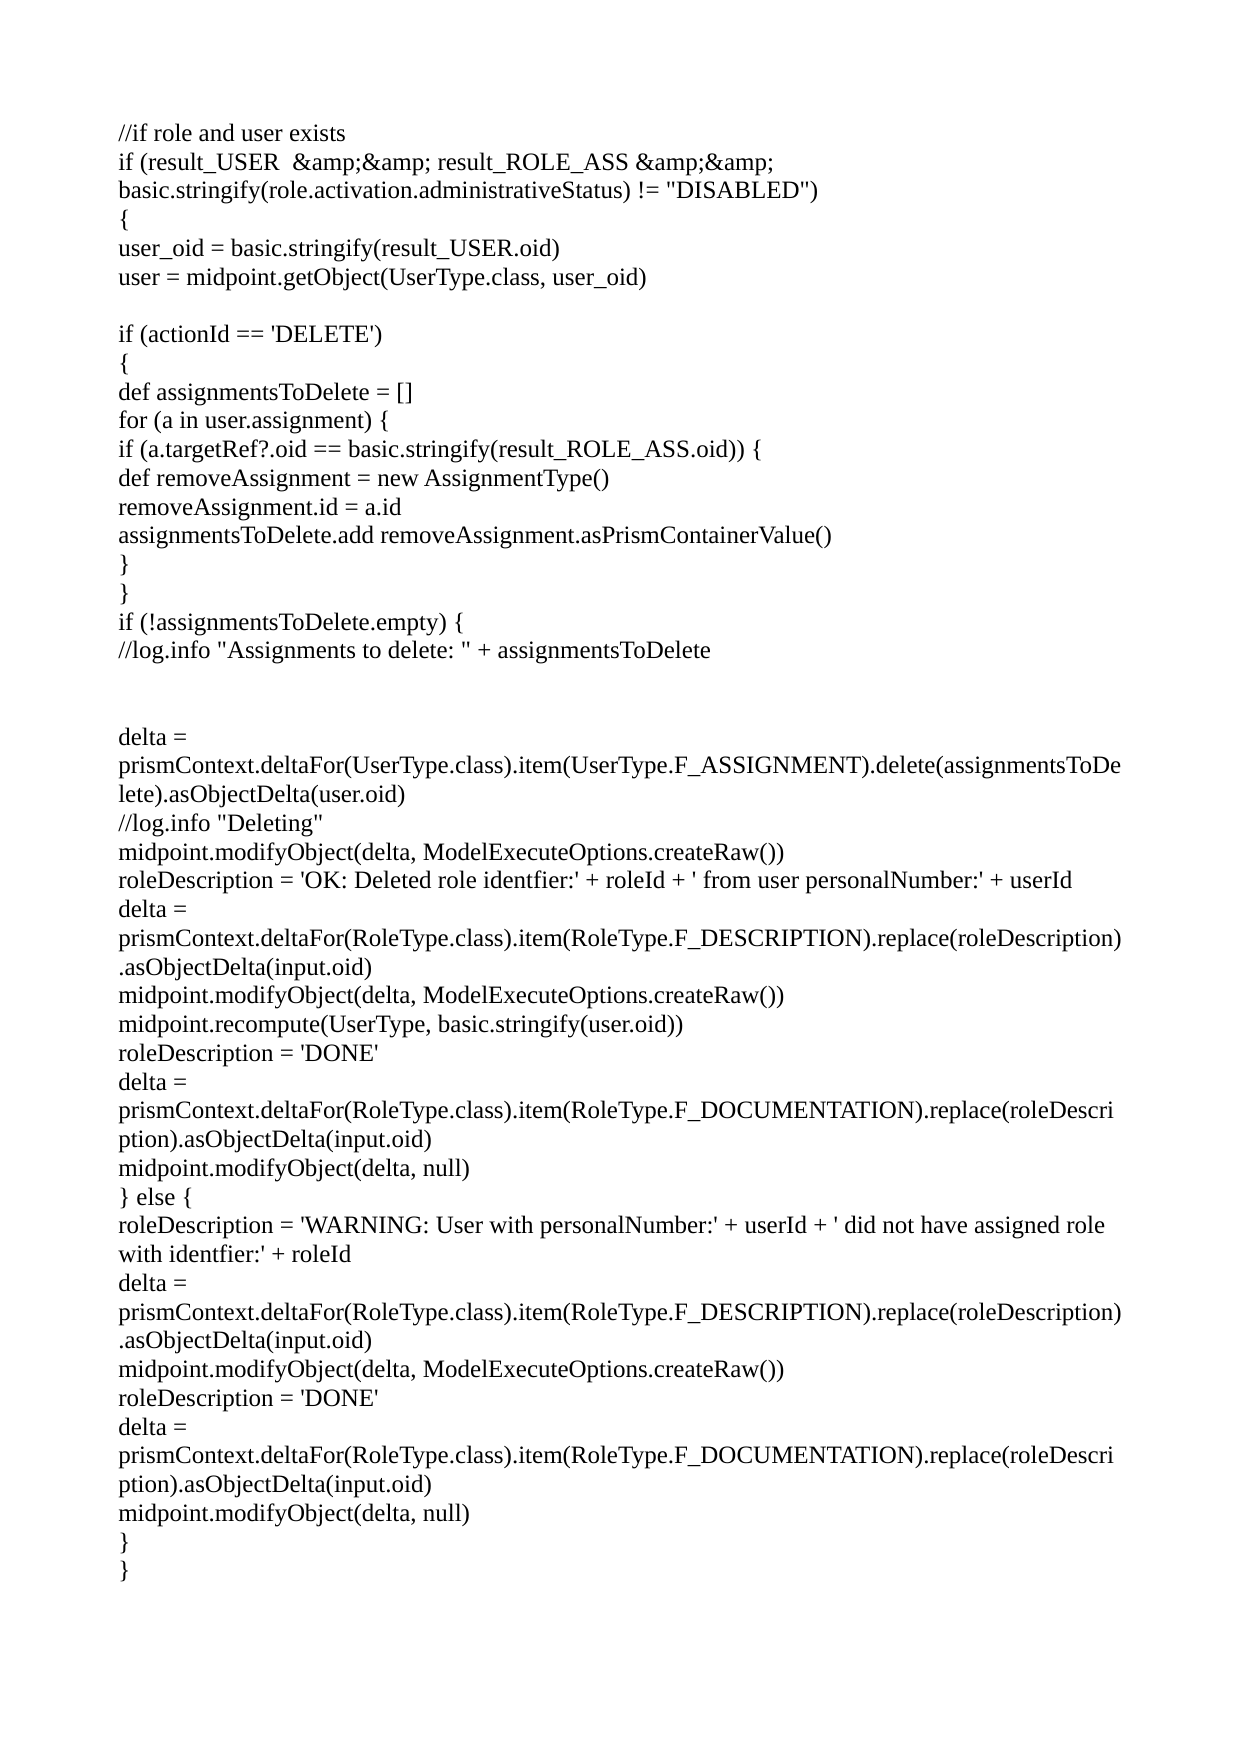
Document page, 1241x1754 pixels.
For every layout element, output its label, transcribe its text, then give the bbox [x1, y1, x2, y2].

text midpoint.modifyObject(delta, ModelExecuteOptions.createRaw()) [118, 837, 1122, 866]
text user_oid = basic.stringify(result_USER.oid) [118, 233, 1122, 262]
text } [118, 1527, 1122, 1556]
text midpoint.recompute(UserType, basic.stringify(user.oid)) [118, 1009, 1122, 1038]
text roleDescription = 'WARNING: User with personalNumber:' + userId + ' did not have assigned role with identfier:' + roleId [118, 1211, 1122, 1268]
text user = midpoint.getObject(UserType.class, user_oid) [118, 262, 1122, 291]
text } [118, 549, 1122, 578]
text delta = prismContext.deltaFor(RoleType.class).item(RoleType.F_DESCRIPTION).replace(roleDescription).asObjectDelta(input.oid) [118, 894, 1122, 981]
text delta = prismContext.deltaFor(RoleType.class).item(RoleType.F_DESCRIPTION).replace(roleDescription).asObjectDelta(input.oid) [118, 1268, 1122, 1354]
text if (a.targetRef?.oid == basic.stringify(result_ROLE_ASS.oid)) { [118, 434, 1122, 463]
text def assignmentsToDelete = [] [118, 377, 1122, 406]
text if (!assignmentsToDelete.empty) { [118, 607, 1122, 636]
text midpoint.modifyObject(delta, null) [118, 1498, 1122, 1527]
text removeAssignment.id = a.id [118, 492, 1122, 521]
text } [118, 1556, 1122, 1584]
text roleDescription = 'DONE' [118, 1038, 1122, 1067]
text delta = prismContext.deltaFor(RoleType.class).item(RoleType.F_DOCUMENTATION).replace(roleDescription).asObjectDelta(input.oid) [118, 1412, 1122, 1498]
text //log.info "Assignments to delete: " + assignmentsToDelete [118, 636, 1122, 664]
text //log.info "Deleting" [118, 808, 1122, 837]
text if (actionId == 'DELETE') [118, 319, 1122, 348]
text midpoint.modifyObject(delta, ModelExecuteOptions.createRaw()) [118, 1354, 1122, 1383]
text roleDescription = 'OK: Deleted role identfier:' + roleId + ' from user personalNumber:' + userId [118, 866, 1122, 894]
text } [118, 578, 1122, 607]
text def removeAssignment = new AssignmentType() [118, 463, 1122, 492]
text midpoint.modifyObject(delta, ModelExecuteOptions.createRaw()) [118, 981, 1122, 1009]
text if (result_USER &amp;&amp; result_ROLE_ASS &amp;&amp; basic.stringify(role.activation.administrativeStatus) != "DISABLED") [118, 147, 1122, 204]
text delta = prismContext.deltaFor(RoleType.class).item(RoleType.F_DOCUMENTATION).replace(roleDescription).asObjectDelta(input.oid) [118, 1067, 1122, 1153]
text roleDescription = 'DONE' [118, 1383, 1122, 1412]
text midpoint.modifyObject(delta, null) [118, 1153, 1122, 1182]
text assignmentsToDelete.add removeAssignment.asPrismContainerValue() [118, 521, 1122, 549]
text for (a in user.assignment) { [118, 406, 1122, 434]
text } else { [118, 1182, 1122, 1211]
text { [118, 204, 1122, 233]
text { [118, 348, 1122, 377]
text delta = prismContext.deltaFor(UserType.class).item(UserType.F_ASSIGNMENT).delete(assignmentsToDelete).asObjectDelta(user.oid) [118, 722, 1122, 808]
text //if role and user exists [118, 118, 1122, 147]
